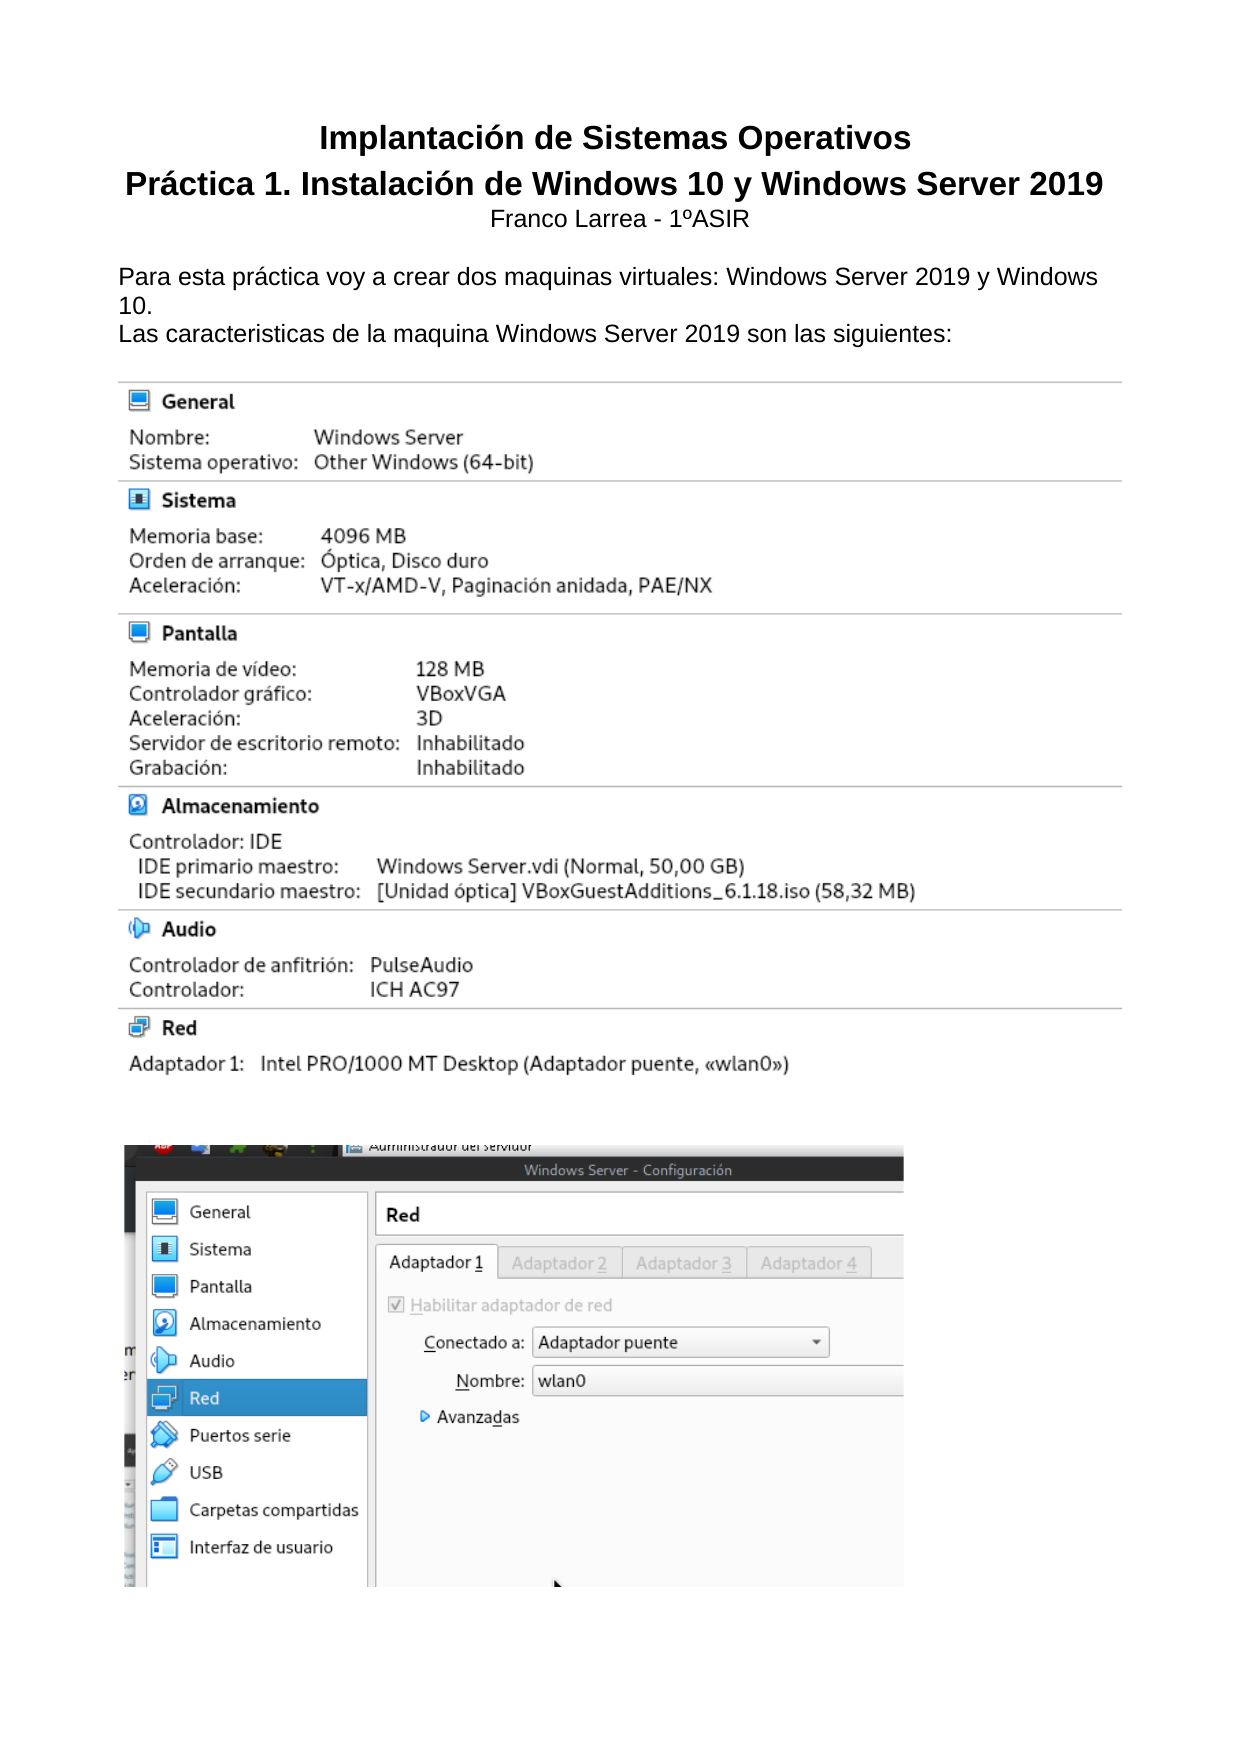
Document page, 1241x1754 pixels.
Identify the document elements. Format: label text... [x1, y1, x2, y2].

text Implantación de Sistemas Operativos [118, 118, 1122, 157]
text Las caracteristicas de la maquina Windows Server 2019 son las siguientes: [118, 319, 1122, 348]
text Práctica 1. Instalación de Windows 10 y Windows Server 2019 [118, 157, 1122, 204]
picture [124, 1145, 904, 1587]
picture [118, 379, 1123, 1082]
text Para esta práctica voy a crear dos maquinas virtuales: Windows Server 2019 y Windows 10. [118, 262, 1122, 319]
text Franco Larrea - 1ºASIR [118, 204, 1122, 233]
